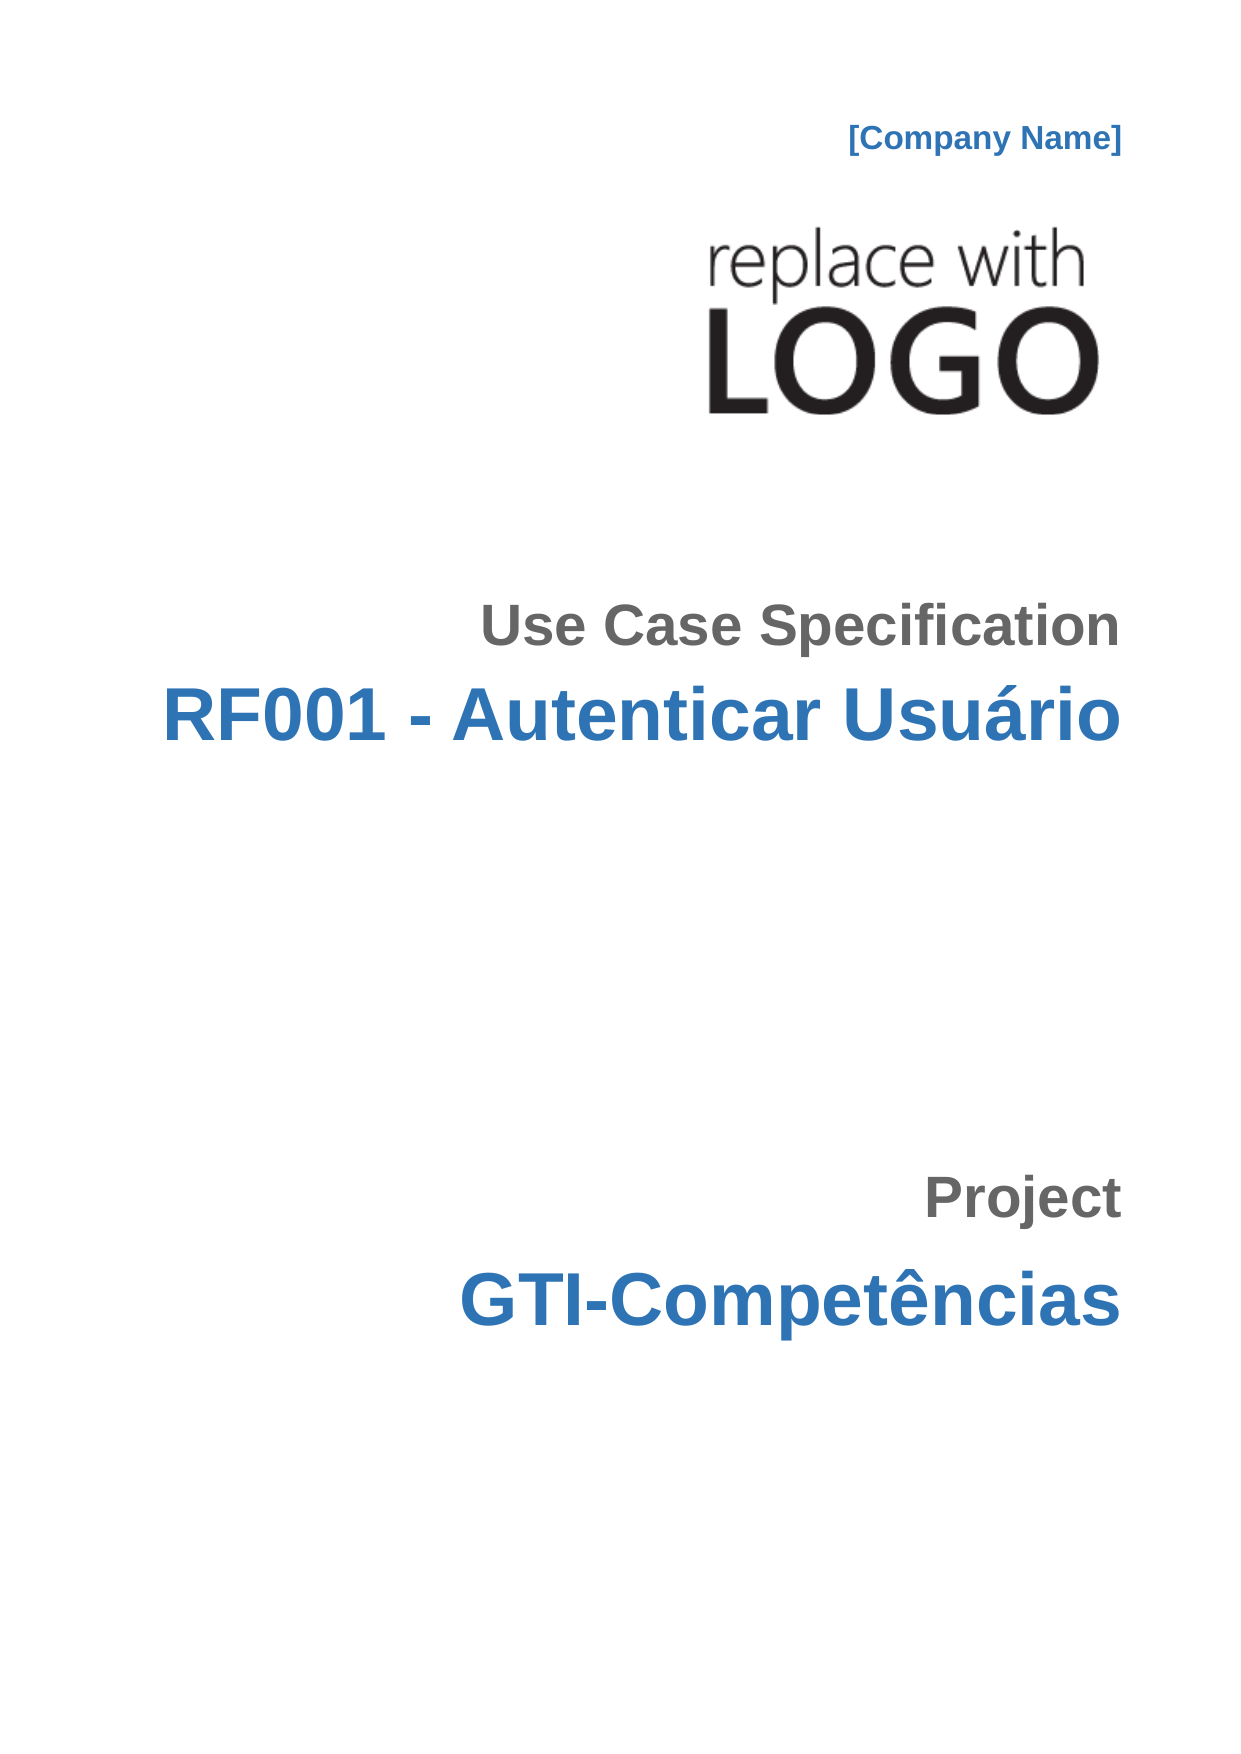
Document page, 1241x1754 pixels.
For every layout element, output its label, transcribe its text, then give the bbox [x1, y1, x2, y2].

title GTI-Competências [118, 1255, 1122, 1341]
text RF001 - Autenticar Usuário [118, 670, 1122, 757]
title Project [118, 1163, 1122, 1230]
title Use Case Specification [118, 591, 1122, 658]
picture [687, 206, 1123, 445]
text [Company Name] [118, 118, 1122, 157]
